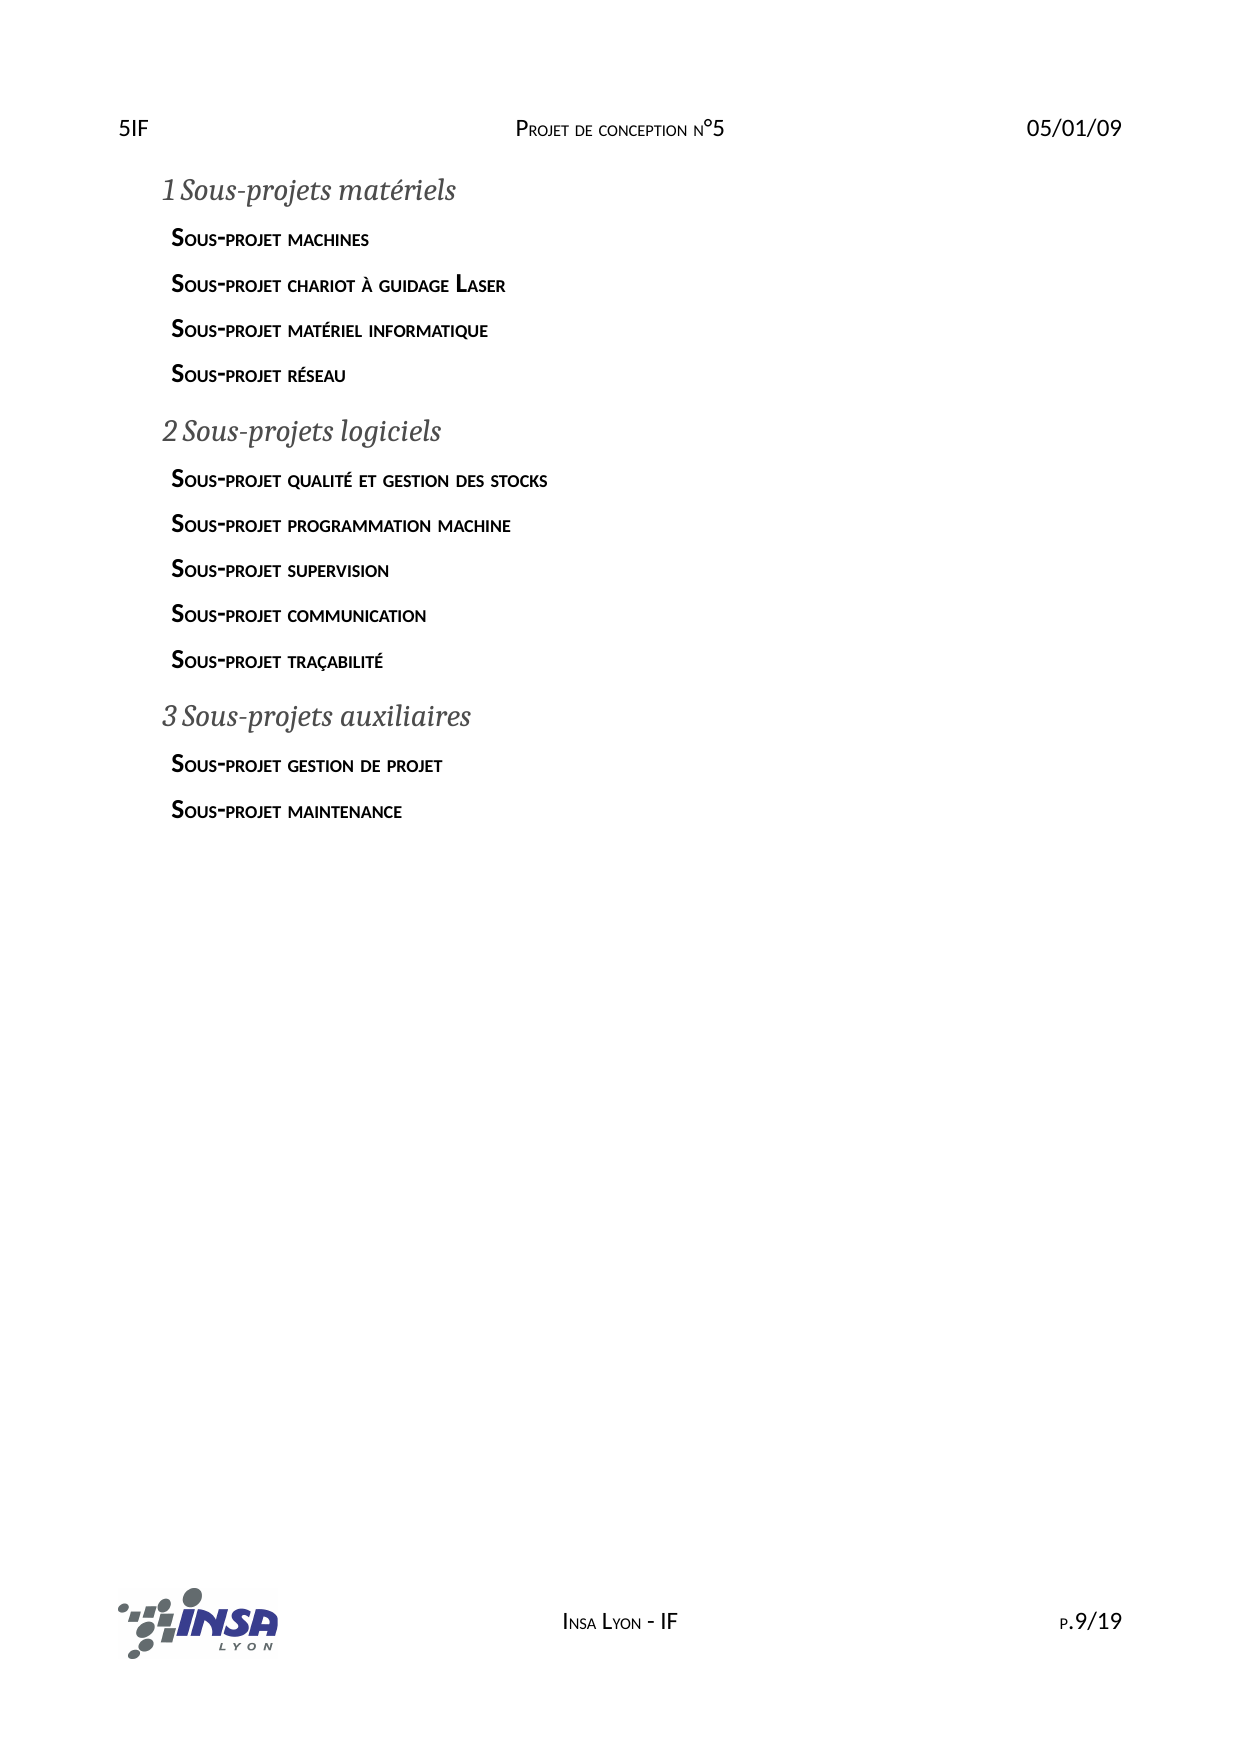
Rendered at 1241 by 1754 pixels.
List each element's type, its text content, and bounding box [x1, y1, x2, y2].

subtitle Sous-projet machines [118, 226, 1122, 254]
subtitle Sous-projets logiciels [118, 413, 1122, 449]
subtitle Sous-projet qualité et gestion des stocks [118, 467, 1122, 494]
subtitle Sous-projet chariot à guidage Laser [118, 271, 1122, 299]
subtitle Sous-projet gestion de projet [118, 752, 1122, 780]
subtitle Sous-projet communication [118, 602, 1122, 630]
subtitle Sous-projets auxiliaires [118, 699, 1122, 734]
picture [118, 1588, 278, 1659]
subtitle Sous-projet supervision [118, 557, 1122, 584]
subtitle Sous-projet programmation machine [118, 512, 1122, 539]
subtitle Sous-projet réseau [118, 362, 1122, 389]
subtitle Sous-projet maintenance [118, 797, 1122, 825]
subtitle Sous-projet matériel informatique [118, 317, 1122, 344]
subtitle Sous-projets matériels [118, 173, 1122, 208]
subtitle Sous-projet traçabilité [118, 647, 1122, 675]
